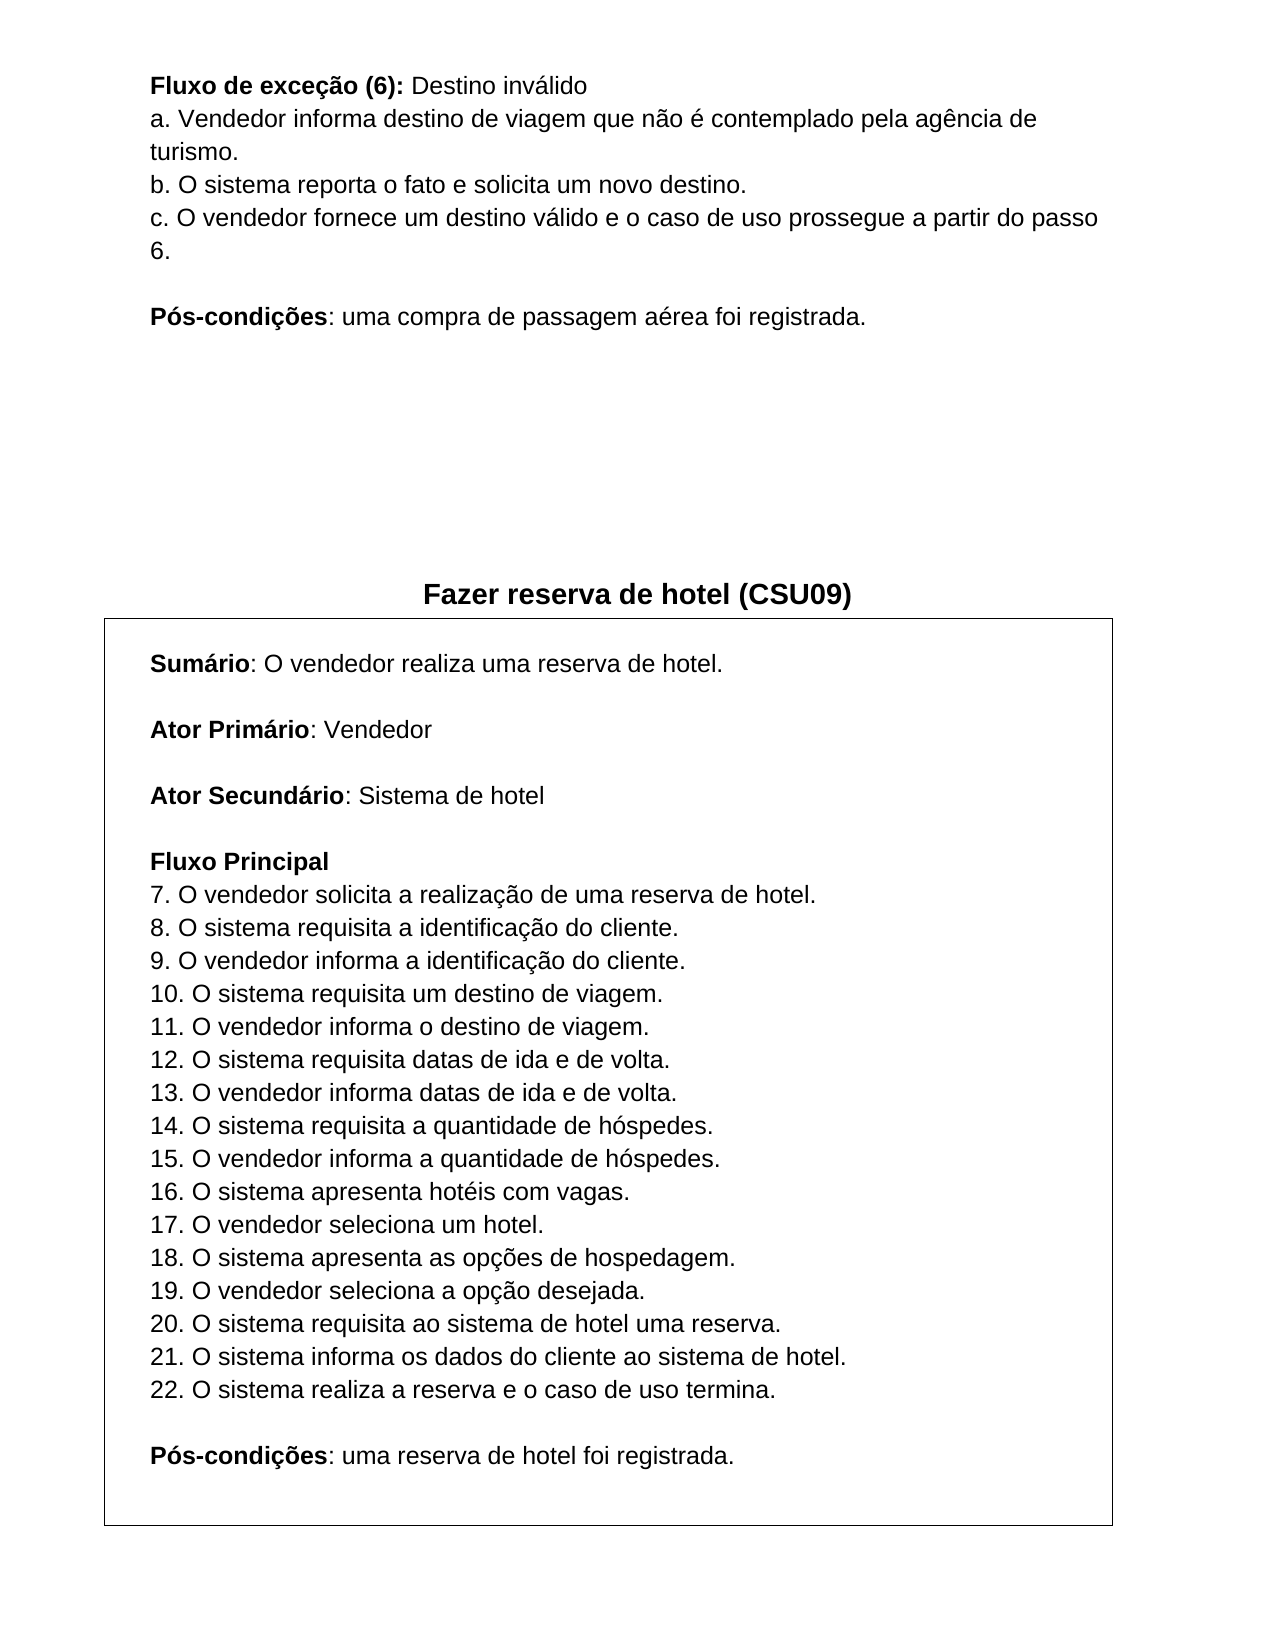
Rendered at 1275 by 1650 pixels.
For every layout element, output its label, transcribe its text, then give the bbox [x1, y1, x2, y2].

list O vendedor fornece um destino válido e o caso de uso prossegue a partir do passo 6. [150, 203, 1125, 265]
text Fluxo de exceção (6): Destino inválido [150, 71, 1125, 99]
text Pós-condições: uma compra de passagem aérea foi registrada. [150, 302, 1125, 331]
list O vendedor informa a quantidade de hóspedes. [150, 1144, 1125, 1173]
list O sistema requisita ao sistema de hotel uma reserva. [150, 1309, 1125, 1338]
text Pós-condições: uma reserva de hotel foi registrada. [150, 1441, 1125, 1470]
list O vendedor seleciona a opção desejada. [150, 1276, 1125, 1305]
list O sistema informa os dados do cliente ao sistema de hotel. [150, 1342, 1125, 1371]
list O vendedor informa a identificação do cliente. [150, 946, 1125, 975]
list O sistema reporta o fato e solicita um novo destino. [150, 170, 1125, 199]
list O sistema apresenta hotéis com vagas. [150, 1177, 1125, 1206]
list Vendedor informa destino de viagem que não é contemplado pela agência de turismo. [150, 104, 1125, 166]
text Ator Secundário: Sistema de hotel [150, 781, 1125, 809]
list O vendedor seleciona um hotel. [150, 1210, 1125, 1239]
text Fluxo Principal [150, 847, 1125, 876]
list O vendedor informa datas de ida e de volta. [150, 1078, 1125, 1107]
list O vendedor informa o destino de viagem. [150, 1012, 1125, 1041]
list O sistema requisita um destino de viagem. [150, 979, 1125, 1008]
text Sumário: O vendedor realiza uma reserva de hotel. [150, 649, 1125, 677]
list O sistema requisita datas de ida e de volta. [150, 1045, 1125, 1074]
list O sistema requisita a identificação do cliente. [150, 913, 1125, 942]
text Fazer reserva de hotel (CSU09) [150, 577, 1125, 611]
list O vendedor solicita a realização de uma reserva de hotel. [150, 880, 1125, 909]
list O sistema realiza a reserva e o caso de uso termina. [150, 1375, 1125, 1404]
list O sistema requisita a quantidade de hóspedes. [150, 1111, 1125, 1140]
text Ator Primário: Vendedor [150, 715, 1125, 743]
list O sistema apresenta as opções de hospedagem. [150, 1243, 1125, 1272]
